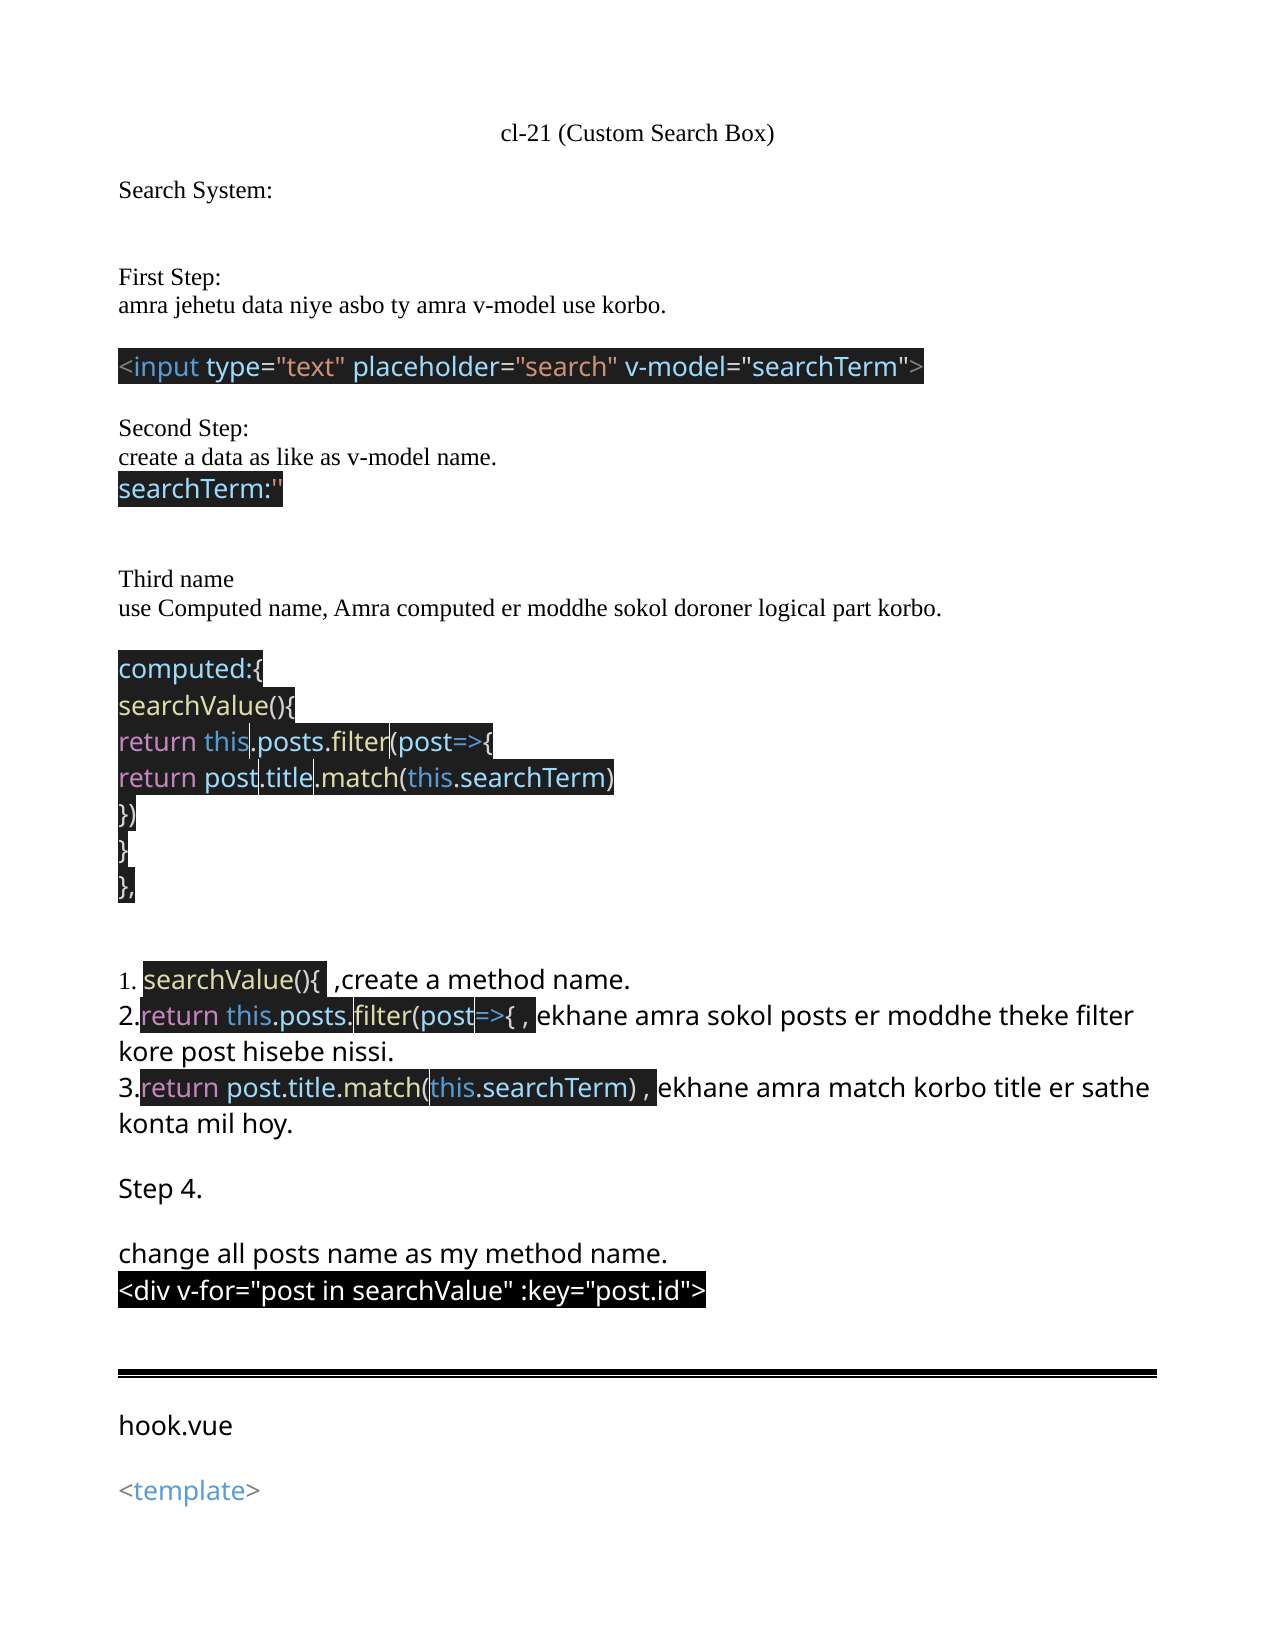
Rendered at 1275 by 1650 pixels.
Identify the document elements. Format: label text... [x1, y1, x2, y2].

text } [118, 831, 1157, 867]
text Step 4. [118, 1170, 1157, 1207]
text return this.posts.filter(post=>{ [118, 723, 1157, 759]
text 1. searchValue(){ ,create a method name. [118, 961, 1157, 997]
text }, [118, 867, 1157, 903]
text return post.title.match(this.searchTerm) [118, 759, 1157, 795]
text <div v-for="post in searchValue" :key="post.id"> [118, 1271, 1157, 1308]
text }) [118, 795, 1157, 831]
text create a data as like as v-model name. [118, 442, 1157, 471]
text searchValue(){ [118, 687, 1157, 723]
text cl-21 (Custom Search Box) [118, 118, 1157, 147]
text Search System: [118, 176, 1157, 204]
text amra jehetu data niye asbo ty amra v-model use korbo. [118, 291, 1157, 319]
text <template> [118, 1471, 1157, 1508]
text <input type="text" placeholder="search" v-model="searchTerm"> [118, 348, 1157, 384]
text hook.vue [118, 1407, 1157, 1443]
text First Step: [118, 262, 1157, 291]
text Third name [118, 564, 1157, 593]
text 2.return this.posts.filter(post=>{ , ekhane amra sokol posts er moddhe theke filter kore post hisebe nissi. [118, 997, 1157, 1069]
text computed:{ [118, 650, 1157, 687]
text searchTerm:'' [118, 471, 1157, 507]
text use Computed name, Amra computed er moddhe sokol doroner logical part korbo. [118, 593, 1157, 622]
text change all posts name as my method name. [118, 1235, 1157, 1271]
text Second Step: [118, 413, 1157, 442]
text 3.return post.title.match(this.searchTerm) , ekhane amra match korbo title er sathe konta mil hoy. [118, 1069, 1157, 1142]
